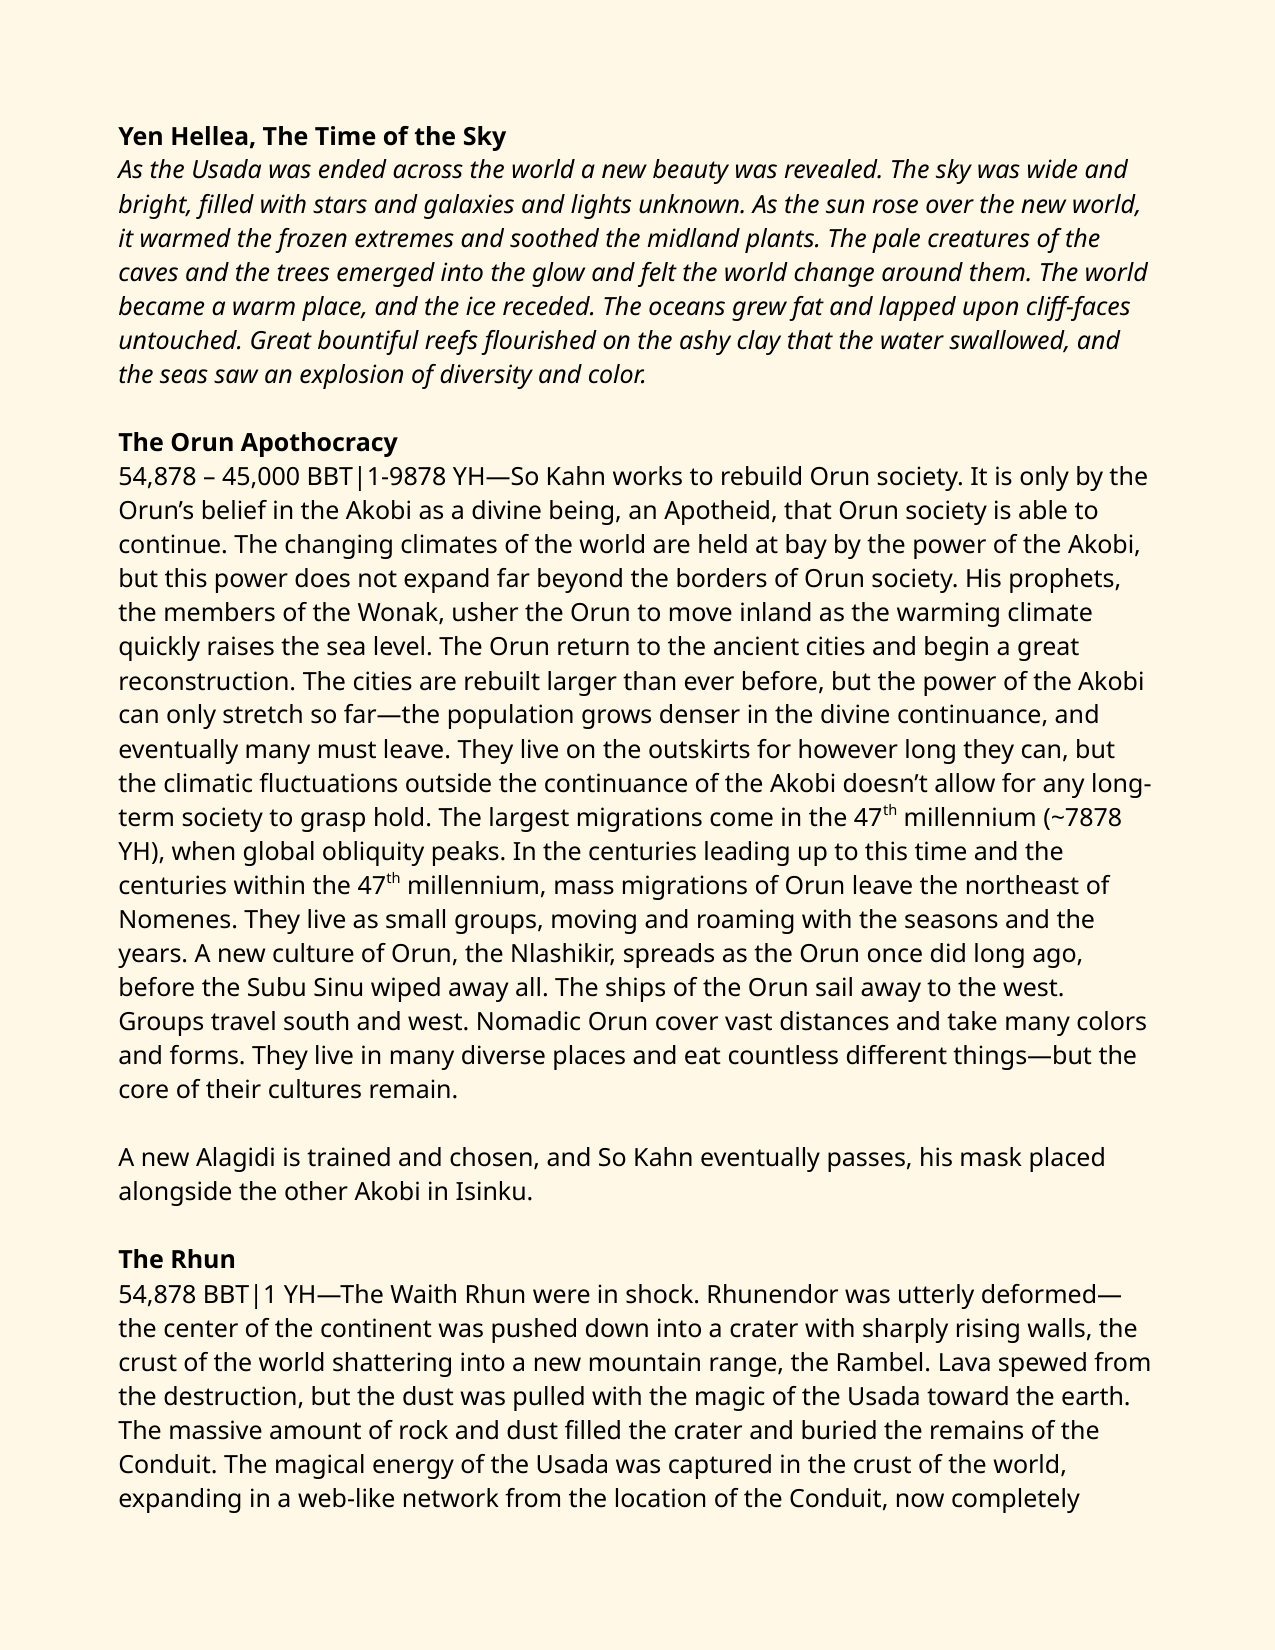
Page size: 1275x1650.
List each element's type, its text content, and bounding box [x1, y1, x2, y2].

text Yen Hellea, The Time of the Sky [118, 118, 1157, 152]
text 54,878 BBT|1 YH—The Waith Rhun were in shock. Rhunendor was utterly deformed—the center of the continent was pushed down into a crater with sharply rising walls, the crust of the world shattering into a new mountain range, the Rambel. Lava spewed from the destruction, but the dust was pulled with the magic of the Usada toward the earth. The massive amount of rock and dust filled the crater and buried the remains of the Conduit. The magical energy of the Usada was captured in the crust of the world, expanding in a web-like network from the location of the Conduit, now completely [118, 1276, 1157, 1515]
text The Orun Apothocracy [118, 425, 1157, 459]
text The Rhun [118, 1242, 1157, 1276]
text 54,878 – 45,000 BBT|1-9878 YH—So Kahn works to rebuild Orun society. It is only by the Orun’s belief in the Akobi as a divine being, an Apotheid, that Orun society is able to continue. The changing climates of the world are held at bay by the power of the Akobi, but this power does not expand far beyond the borders of Orun society. His prophets, the members of the Wonak, usher the Orun to move inland as the warming climate quickly raises the sea level. The Orun return to the ancient cities and begin a great reconstruction. The cities are rebuilt larger than ever before, but the power of the Akobi can only stretch so far—the population grows denser in the divine continuance, and eventually many must leave. They live on the outskirts for however long they can, but the climatic fluctuations outside the continuance of the Akobi doesn’t allow for any long-term society to grasp hold. The largest migrations come in the 47th millennium (~7878 YH), when global obliquity peaks. In the centuries leading up to this time and the centuries within the 47th millennium, mass migrations of Orun leave the northeast of Nomenes. They live as small groups, moving and roaming with the seasons and the years. A new culture of Orun, the Nlashikir, spreads as the Orun once did long ago, before the Subu Sinu wiped away all. The ships of the Orun sail away to the west. Groups travel south and west. Nomadic Orun cover vast distances and take many colors and forms. They live in many diverse places and eat countless different things—but the core of their cultures remain. [118, 459, 1157, 1106]
text A new Alagidi is trained and chosen, and So Kahn eventually passes, his mask placed alongside the other Akobi in Isinku. [118, 1140, 1157, 1208]
text As the Usada was ended across the world a new beauty was revealed. The sky was wide and bright, filled with stars and galaxies and lights unknown. As the sun rose over the new world, it warmed the frozen extremes and soothed the midland plants. The pale creatures of the caves and the trees emerged into the glow and felt the world change around them. The world became a warm place, and the ice receded. The oceans grew fat and lapped upon cliff-faces untouched. Great bountiful reefs flourished on the ashy clay that the water swallowed, and the seas saw an explosion of diversity and color. [118, 152, 1157, 391]
